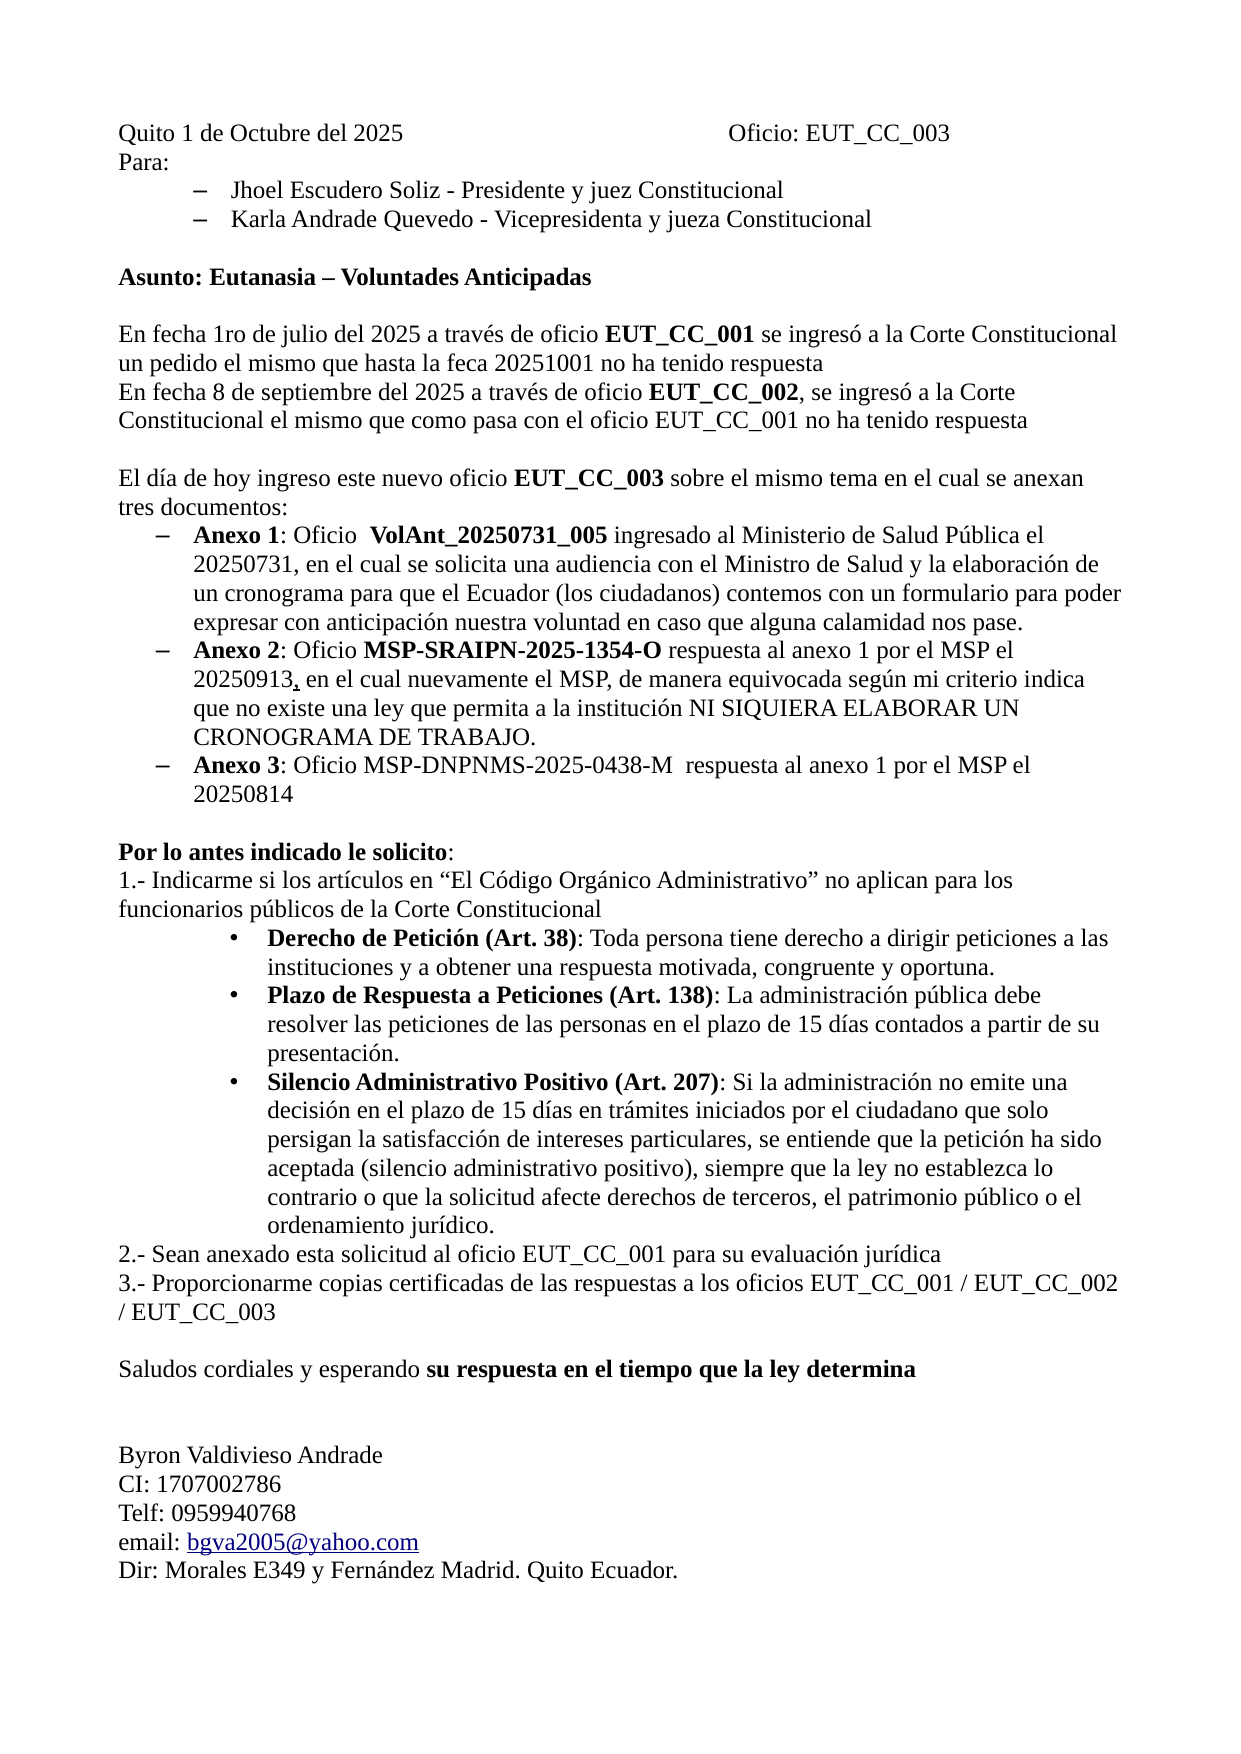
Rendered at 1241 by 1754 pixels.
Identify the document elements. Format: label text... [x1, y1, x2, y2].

text En fecha 1ro de julio del 2025 a través de oficio EUT_CC_001 se ingresó a la Corte Constitucional un pedido el mismo que hasta la feca 20251001 no ha tenido respuesta [118, 319, 1122, 377]
text Saludos cordiales y esperando su respuesta en el tiempo que la ley determina [118, 1354, 1122, 1383]
text Byron Valdivieso Andrade [118, 1441, 1122, 1469]
text 2.- Sean anexado esta solicitud al oficio EUT_CC_001 para su evaluación jurídica [118, 1239, 1122, 1268]
list Anexo 3: Oficio MSP-DNPNMS-2025-0438-M respuesta al anexo 1 por el MSP el 20250814 [156, 751, 1122, 808]
list Anexo 2: Oficio MSP-SRAIPN-2025-1354-O respuesta al anexo 1 por el MSP el 20250913, en el cual nuevamente el MSP, de manera equivocada según mi criterio indica que no existe una ley que permita a la institución NI SIQUIERA ELABORAR UN CRONOGRAMA DE TRABAJO. [156, 636, 1122, 751]
text El día de hoy ingreso este nuevo oficio EUT_CC_003 sobre el mismo tema en el cual se anexan tres documentos: [118, 463, 1122, 521]
text email: bgva2005@yahoo.com [118, 1527, 1122, 1556]
text 1.- Indicarme si los artículos en “El Código Orgánico Administrativo” no aplican para los funcionarios públicos de la Corte Constitucional [118, 866, 1122, 923]
text Telf: 0959940768 [118, 1498, 1122, 1527]
text Quito 1 de Octubre del 2025 Oficio: EUT_CC_003 [118, 118, 1122, 147]
text Dir: Morales E349 y Fernández Madrid. Quito Ecuador. [118, 1556, 1122, 1584]
list Plazo de Respuesta a Peticiones (Art. 138): La administración pública debe resolver las peticiones de las personas en el plazo de 15 días contados a partir de su presentación. [229, 981, 1122, 1067]
text Para: [118, 147, 1122, 176]
list Derecho de Petición (Art. 38): Toda persona tiene derecho a dirigir peticiones a las instituciones y a obtener una respuesta motivada, congruente y oportuna. [229, 923, 1122, 981]
text CI: 1707002786 [118, 1469, 1122, 1498]
text 3.- Proporcionarme copias certificadas de las respuestas a los oficios EUT_CC_001 / EUT_CC_002 / EUT_CC_003 [118, 1268, 1122, 1326]
text Asunto: Eutanasia – Voluntades Anticipadas [118, 262, 1122, 291]
list Karla Andrade Quevedo - Vicepresidenta y jueza Constitucional [193, 204, 1122, 233]
text En fecha 8 de septiem bre del 2025 a través de oficio EUT_CC_002, se ingresó a la Corte Constitucional el mismo que como pasa con el oficio EUT_CC_001 no ha tenido respuesta [118, 377, 1122, 434]
list Anexo 1: Oficio VolAnt_20250731_005 ingresado al Ministerio de Salud Pública el 20250731, en el cual se solicita una audiencia con el Ministro de Salud y la elaboración de un cronograma para que el Ecuador (los ciudadanos) contemos con un formulario para poder expresar con anticipación nuestra voluntad en caso que alguna calamidad nos pase. [156, 521, 1122, 636]
text Por lo antes indicado le solicito: [118, 837, 1122, 866]
list Silencio Administrativo Positivo (Art. 207): Si la administración no emite una decisión en el plazo de 15 días en trámites iniciados por el ciudadano que solo persigan la satisfacción de intereses particulares, se entiende que la petición ha sido aceptada (silencio administrativo positivo), siempre que la ley no establezca lo contrario o que la solicitud afecte derechos de terceros, el patrimonio público o el ordenamiento jurídico. [229, 1067, 1122, 1239]
list Jhoel Escudero Soliz - Presidente y juez Constitucional [193, 176, 1122, 204]
